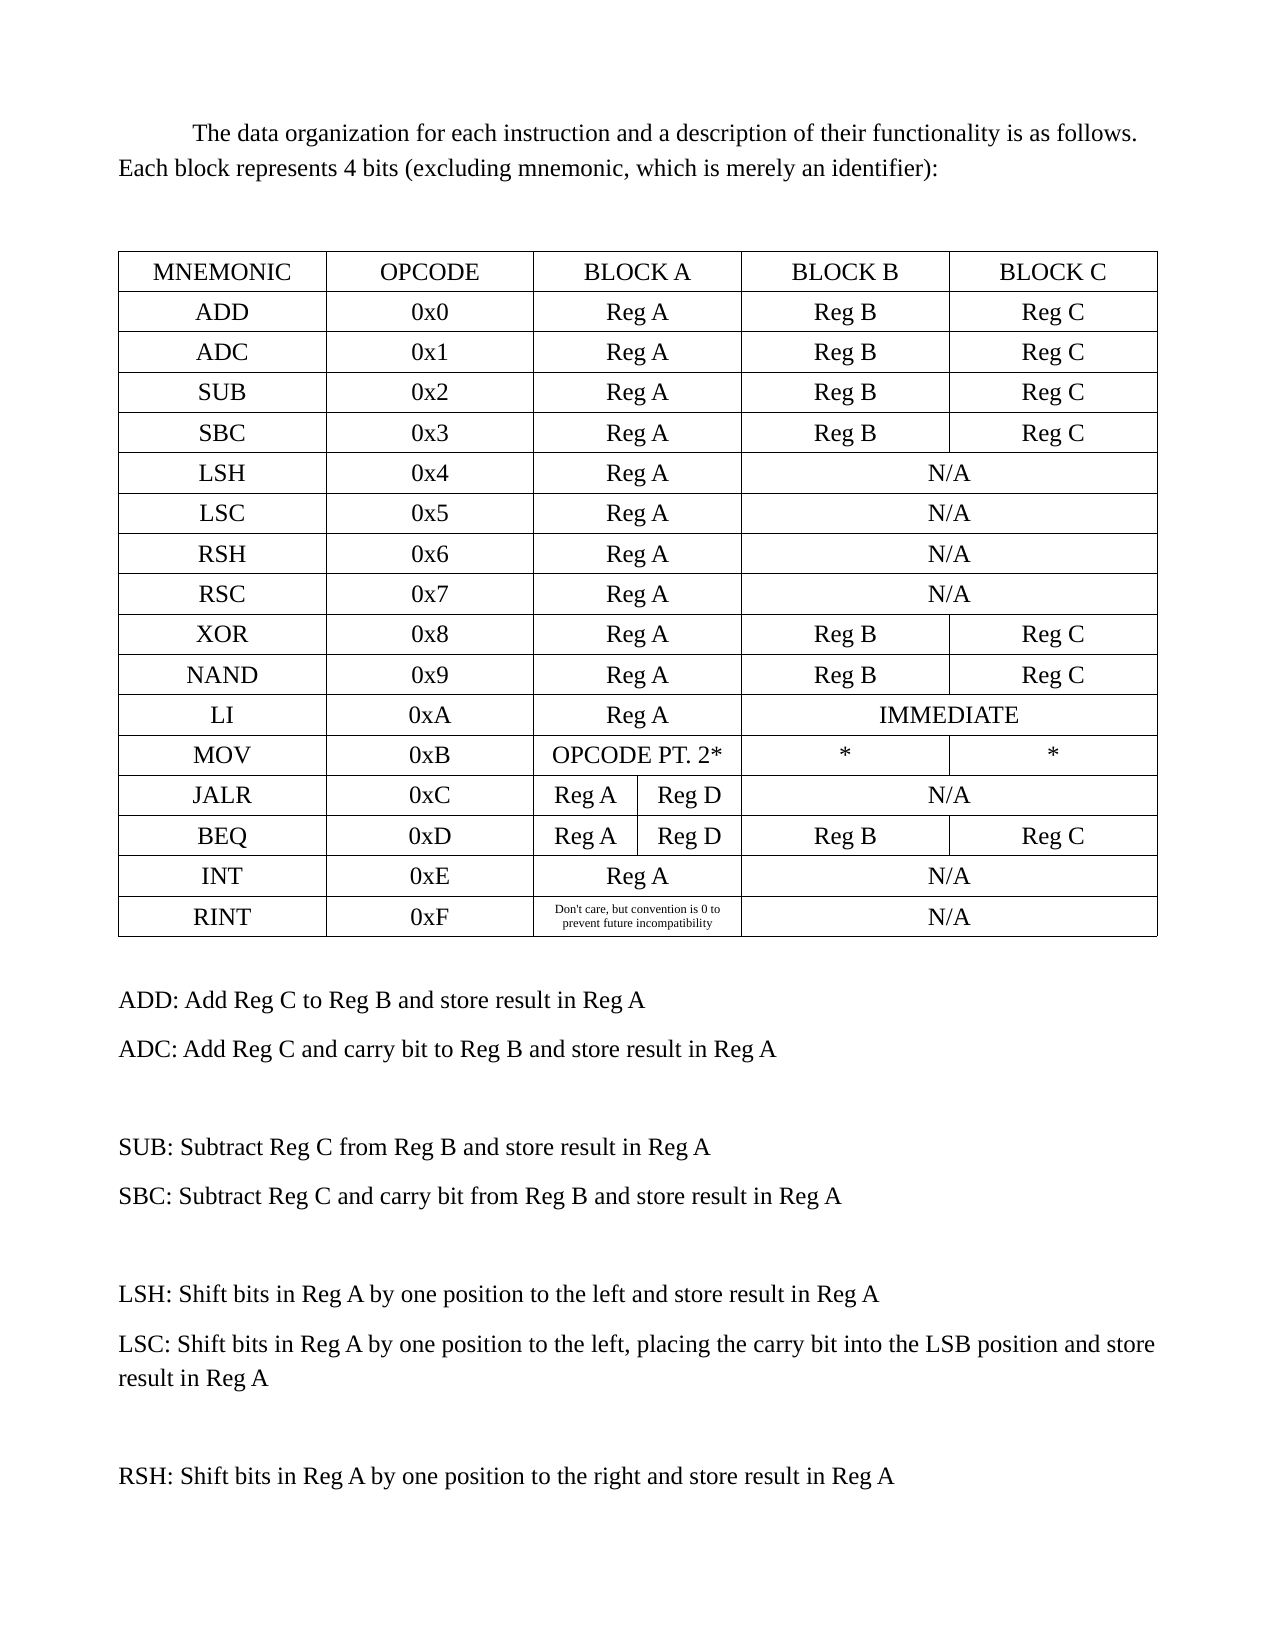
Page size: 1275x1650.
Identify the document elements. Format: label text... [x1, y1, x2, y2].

table_cell SUB [119, 373, 326, 412]
table_cell Reg B [742, 292, 949, 331]
table_cell LI [119, 695, 326, 734]
table_cell Reg A [534, 695, 741, 734]
table_cell 0xA [327, 695, 533, 734]
table_cell Reg D [638, 816, 741, 855]
table_cell Reg A [534, 574, 741, 613]
table_cell N/A [742, 453, 1157, 493]
table_cell Reg A [534, 776, 637, 815]
table_cell Reg C [950, 413, 1157, 452]
table_cell Reg C [950, 816, 1157, 855]
table_cell Reg A [534, 494, 741, 533]
text The data organization for each instruction and a description of their functionality is as follows. Each block represents 4 bits (excluding mnemonic, which is merely an identifier): [118, 118, 1157, 181]
table_header BLOCK C [950, 252, 1157, 291]
text RSH: Shift bits in Reg A by one position to the right and store result in Reg A [118, 1461, 1157, 1490]
table_cell 0xE [327, 856, 533, 896]
table_cell Reg A [534, 534, 741, 573]
table_cell Don't care, but convention is 0 to prevent future incompatibility [534, 897, 741, 936]
table_cell Reg B [742, 332, 949, 372]
table_cell 0x3 [327, 413, 533, 452]
table_cell MOV [119, 736, 326, 775]
table_cell Reg A [534, 373, 741, 412]
table_cell Reg B [742, 615, 949, 654]
table_cell RSC [119, 574, 326, 613]
table_cell Reg D [638, 776, 741, 815]
table_cell 0x5 [327, 494, 533, 533]
table_cell Reg B [742, 413, 949, 452]
table_header BLOCK A [534, 252, 741, 291]
table_cell Reg A [534, 292, 741, 331]
table_cell Reg C [950, 655, 1157, 694]
table_cell 0xF [327, 897, 533, 936]
table_cell * [742, 736, 949, 775]
table_cell Reg B [742, 373, 949, 412]
table_cell 0x2 [327, 373, 533, 412]
table_header OPCODE [327, 252, 533, 291]
text LSH: Shift bits in Reg A by one position to the left and store result in Reg A [118, 1279, 1157, 1308]
table_cell 0x1 [327, 332, 533, 372]
table_cell Reg C [950, 332, 1157, 372]
table_cell Reg A [534, 816, 637, 855]
table_cell Reg A [534, 655, 741, 694]
table_cell BEQ [119, 816, 326, 855]
table_cell JALR [119, 776, 326, 815]
table_cell N/A [742, 856, 1157, 896]
table_cell N/A [742, 574, 1157, 613]
table_cell Reg A [534, 453, 741, 493]
table_cell RSH [119, 534, 326, 573]
table_cell 0x6 [327, 534, 533, 573]
table_cell XOR [119, 615, 326, 654]
table_cell IMMEDIATE [742, 695, 1157, 734]
text LSC: Shift bits in Reg A by one position to the left, placing the carry bit into the LSB position and store result in Reg A [118, 1329, 1157, 1392]
table_cell Reg B [742, 816, 949, 855]
table_cell LSH [119, 453, 326, 493]
table_cell NAND [119, 655, 326, 694]
table_cell N/A [742, 534, 1157, 573]
table_cell * [950, 736, 1157, 775]
table_cell 0x9 [327, 655, 533, 694]
table_cell N/A [742, 494, 1157, 533]
table_cell Reg A [534, 413, 741, 452]
table_cell SBC [119, 413, 326, 452]
table_cell RINT [119, 897, 326, 936]
table_cell 0x7 [327, 574, 533, 613]
text SUB: Subtract Reg C from Reg B and store result in Reg A [118, 1132, 1157, 1161]
table_cell N/A [742, 897, 1157, 936]
table_cell Reg A [534, 332, 741, 372]
table_cell INT [119, 856, 326, 896]
table_cell 0xC [327, 776, 533, 815]
table_cell Reg C [950, 615, 1157, 654]
table_cell 0xB [327, 736, 533, 775]
table_cell 0x8 [327, 615, 533, 654]
table_cell ADC [119, 332, 326, 372]
table_cell OPCODE PT. 2* [534, 736, 741, 775]
table_cell 0x4 [327, 453, 533, 493]
table_cell Reg A [534, 615, 741, 654]
text SBC: Subtract Reg C and carry bit from Reg B and store result in Reg A [118, 1181, 1157, 1210]
table_cell ADD [119, 292, 326, 331]
table_cell 0xD [327, 816, 533, 855]
text ADC: Add Reg C and carry bit to Reg B and store result in Reg A [118, 1034, 1157, 1063]
table_cell 0x0 [327, 292, 533, 331]
table_cell Reg C [950, 292, 1157, 331]
table_cell LSC [119, 494, 326, 533]
table_header BLOCK B [742, 252, 949, 291]
text ADD: Add Reg C to Reg B and store result in Reg A [118, 985, 1157, 1014]
table_cell N/A [742, 776, 1157, 815]
table_header MNEMONIC [119, 252, 326, 291]
table_cell Reg C [950, 373, 1157, 412]
table_cell Reg A [534, 856, 741, 896]
table_cell Reg B [742, 655, 949, 694]
